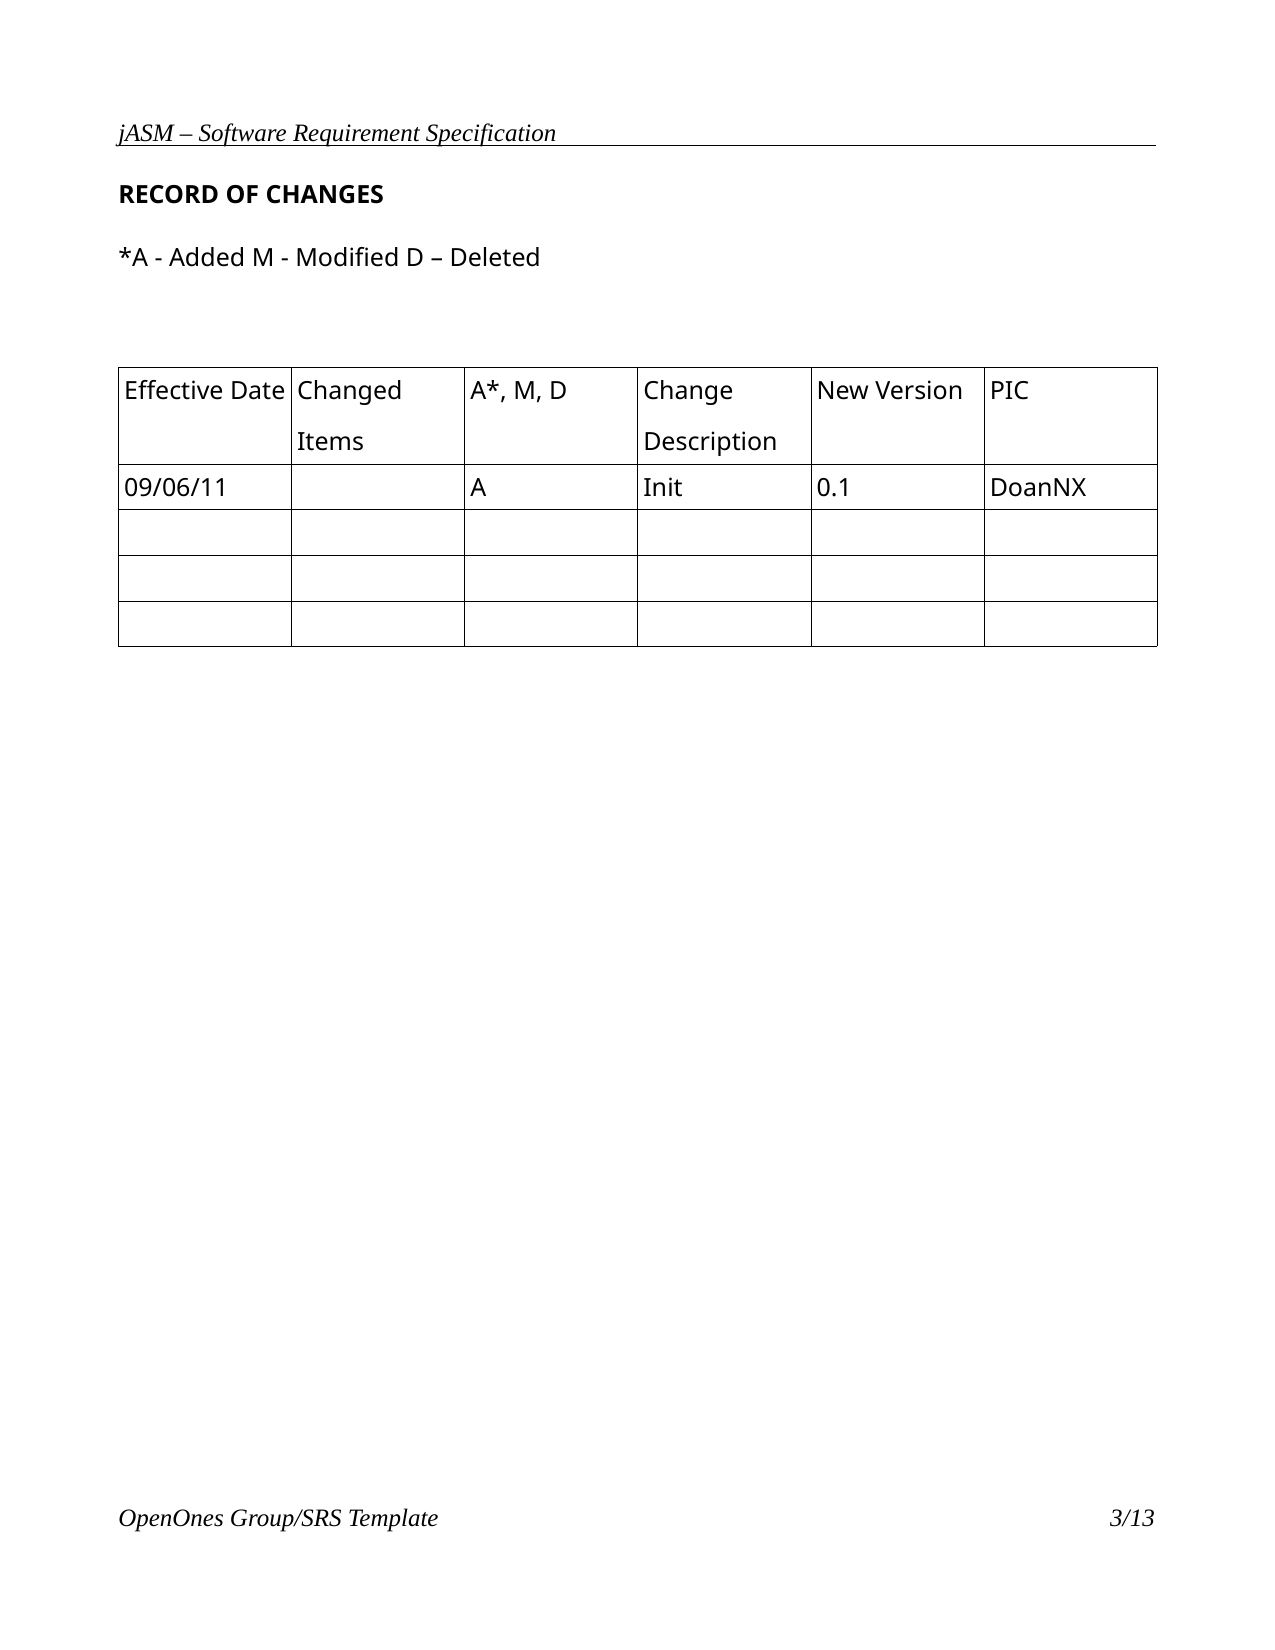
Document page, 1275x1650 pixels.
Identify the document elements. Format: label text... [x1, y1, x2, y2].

table_cell [292, 510, 464, 555]
table_cell [292, 602, 464, 646]
table_cell 0.1 [812, 465, 984, 509]
table_cell [985, 510, 1157, 555]
table_header A*, M, D [465, 368, 637, 464]
table_cell Init [638, 465, 811, 509]
table_cell [465, 556, 637, 601]
table_header New Version [812, 368, 984, 464]
table_header PIC [985, 368, 1157, 464]
text RECORD OF CHANGES [118, 176, 1157, 210]
table_cell [985, 602, 1157, 646]
table_cell [465, 510, 637, 555]
table_cell [812, 602, 984, 646]
table_cell [292, 556, 464, 601]
table_header Change Description [638, 368, 811, 464]
table_cell DoanNX [985, 465, 1157, 509]
table_header Effective Date [119, 368, 291, 464]
table_cell [812, 556, 984, 601]
table_cell [119, 602, 291, 646]
table_cell [465, 602, 637, 646]
text *A - Added M - Modified D – Deleted [118, 240, 1157, 274]
table_cell 09/06/11 [119, 465, 291, 509]
table_cell [119, 510, 291, 555]
table_cell [638, 510, 811, 555]
table_cell [812, 510, 984, 555]
table_cell [985, 556, 1157, 601]
table_cell [119, 556, 291, 601]
table_cell A [465, 465, 637, 509]
table_cell [638, 602, 811, 646]
table_header Changed Items [292, 368, 464, 464]
table_cell [638, 556, 811, 601]
table_cell [292, 465, 464, 509]
